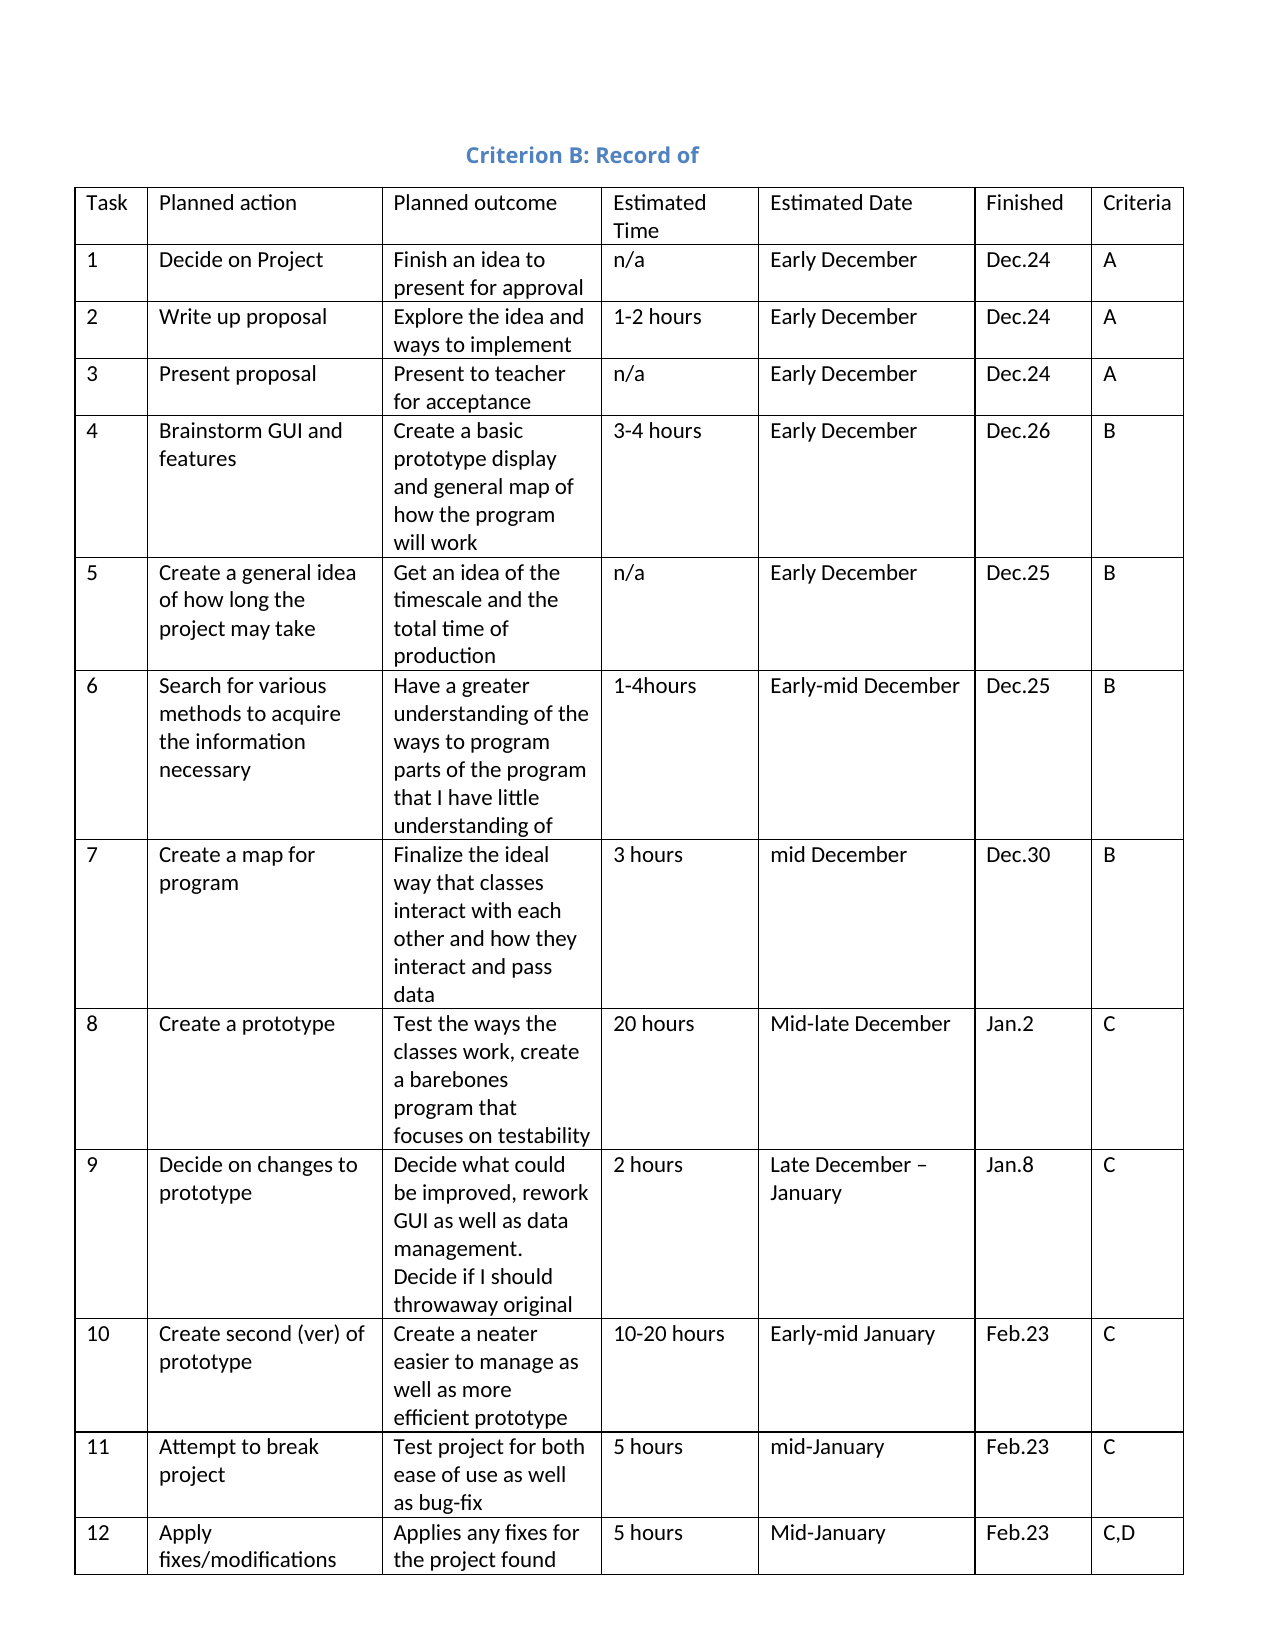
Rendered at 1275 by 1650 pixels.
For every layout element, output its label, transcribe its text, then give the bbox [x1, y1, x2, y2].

table_cell 5 [76, 558, 147, 670]
table_cell Have a greater understanding of the ways to program parts of the program that I have little understanding of [383, 671, 601, 839]
table_cell Apply fixes/modifications [148, 1518, 382, 1574]
table_cell [729, 103, 759, 131]
table_cell [602, 175, 759, 187]
table_cell Mid-late December [759, 1009, 974, 1149]
table_cell Planned action [148, 188, 382, 244]
table_cell Finalize the ideal way that classes interact with each other and how they interact and pass data [383, 840, 601, 1008]
table_cell [382, 159, 602, 187]
table_cell Create a general idea of how long the project may take [148, 558, 382, 670]
table_cell [1092, 131, 1183, 159]
table_cell [759, 159, 975, 187]
table_cell Early December [759, 558, 974, 670]
table_cell Finished [976, 188, 1091, 244]
table_cell Criteria [1092, 188, 1183, 244]
table_cell Test project for both ease of use as well as bug-fix [383, 1433, 601, 1517]
table_cell [1092, 159, 1183, 187]
table_cell Dec.24 [976, 359, 1091, 415]
table_cell 3-4 hours [602, 416, 758, 557]
table_cell C [1092, 1150, 1183, 1318]
table_cell B [1092, 416, 1183, 557]
table_cell [382, 131, 774, 175]
table_cell [305, 103, 521, 131]
table_cell [1092, 103, 1183, 131]
table_cell 7 [76, 840, 147, 1008]
table_cell Estimated Time [602, 188, 758, 244]
table_cell Test the ways the classes work, create a barebones program that focuses on testability [383, 1009, 601, 1149]
table_cell 1-4hours [602, 671, 758, 839]
table_cell 5 hours [602, 1518, 758, 1574]
table_cell Applies any fixes for the project found [383, 1518, 601, 1574]
table_cell Planned outcome [383, 188, 601, 244]
table_cell n/a [602, 558, 758, 670]
table_cell Attempt to break project [148, 1433, 382, 1517]
table_cell [975, 131, 1092, 159]
table_cell Early-mid December [759, 671, 974, 839]
table_cell Create a map for program [148, 840, 382, 1008]
table_cell Decide on Project [148, 245, 382, 301]
table_header [75, 75, 148, 103]
table_cell 6 [76, 671, 147, 839]
table_cell Late December – January [759, 1150, 974, 1318]
table_cell [75, 103, 148, 131]
table_cell [975, 103, 1092, 131]
table_cell B [1092, 558, 1183, 670]
table_cell 4 [76, 416, 147, 557]
table_cell Decide on changes to prototype [148, 1150, 382, 1318]
table_cell [75, 131, 148, 159]
table_cell Feb.23 [976, 1319, 1091, 1431]
table_cell Early December [759, 302, 974, 358]
table_cell Brainstorm GUI and features [148, 416, 382, 557]
table_cell 11 [76, 1433, 147, 1517]
table_cell Create a prototype [148, 1009, 382, 1149]
table_cell Write up proposal [148, 302, 382, 358]
table_cell [75, 159, 148, 187]
table_cell Early December [759, 416, 974, 557]
table_cell 2 [76, 302, 147, 358]
table_cell n/a [602, 245, 758, 301]
table_cell [759, 103, 975, 131]
table_header [602, 75, 759, 103]
table_cell Estimated Date [759, 188, 974, 244]
table_cell mid-January [759, 1433, 974, 1517]
table_cell Dec.24 [976, 302, 1091, 358]
table_cell [148, 103, 305, 131]
table_header [148, 75, 382, 103]
table_cell Explore the idea and ways to implement [383, 302, 601, 358]
table_cell 12 [76, 1518, 147, 1574]
table_cell Dec.26 [976, 416, 1091, 557]
table_cell Search for various methods to acquire the information necessary [148, 671, 382, 839]
table_cell Get an idea of the timescale and the total time of production [383, 558, 601, 670]
table_cell 9 [76, 1150, 147, 1318]
table_cell 3 [76, 359, 147, 415]
table_cell 1 [76, 245, 147, 301]
table_cell B [1092, 671, 1183, 839]
table_cell Dec.30 [976, 840, 1091, 1008]
table_cell 5 hours [602, 1433, 758, 1517]
table_cell 3 hours [602, 840, 758, 1008]
table_cell 8 [76, 1009, 147, 1149]
table_cell [975, 159, 1092, 187]
table_cell Decide what could be improved, rework GUI as well as data management. Decide if I should throwaway original [383, 1150, 601, 1318]
table_cell C [1092, 1319, 1183, 1431]
table_cell mid December [759, 840, 974, 1008]
table_cell [148, 159, 382, 187]
table_cell Jan.8 [976, 1150, 1091, 1318]
table_cell Finish an idea to present for approval [383, 245, 601, 301]
table_cell Create a neater easier to manage as well as more efficient prototype [383, 1319, 601, 1431]
table_cell Jan.2 [976, 1009, 1091, 1149]
table_cell Task [76, 188, 147, 244]
table_cell Present proposal [148, 359, 382, 415]
table_cell Create a basic prototype display and general map of how the program will work [383, 416, 601, 557]
table_header [975, 75, 1092, 103]
table_cell 1-2 hours [602, 302, 758, 358]
table_cell Early December [759, 245, 974, 301]
table_cell 10 [76, 1319, 147, 1431]
table_cell Feb.23 [976, 1518, 1091, 1574]
table_cell [638, 103, 729, 131]
table_cell B [1092, 840, 1183, 1008]
table_header [759, 75, 975, 103]
table_cell 20 hours [602, 1009, 758, 1149]
table_cell C,D [1092, 1518, 1183, 1574]
table_cell A [1092, 302, 1183, 358]
table_cell Early December [759, 359, 974, 415]
table_cell Dec.24 [976, 245, 1091, 301]
table_cell [759, 131, 975, 159]
table_cell C [1092, 1009, 1183, 1149]
table_cell [521, 103, 638, 131]
table_cell C [1092, 1433, 1183, 1517]
table_header [382, 75, 602, 103]
table_cell A [1092, 245, 1183, 301]
table_cell Early-mid January [759, 1319, 974, 1431]
table_cell A [1092, 359, 1183, 415]
table_cell n/a [602, 359, 758, 415]
table_cell 10-20 hours [602, 1319, 758, 1431]
table_cell Present to teacher for acceptance [383, 359, 601, 415]
table_cell Dec.25 [976, 558, 1091, 670]
table_cell Mid-January [759, 1518, 974, 1574]
table_cell Create second (ver) of prototype [148, 1319, 382, 1431]
table_cell 2 hours [602, 1150, 758, 1318]
table_header [1092, 75, 1183, 103]
table_cell Dec.25 [976, 671, 1091, 839]
table_cell [148, 131, 382, 159]
table_cell Feb.23 [976, 1433, 1091, 1517]
